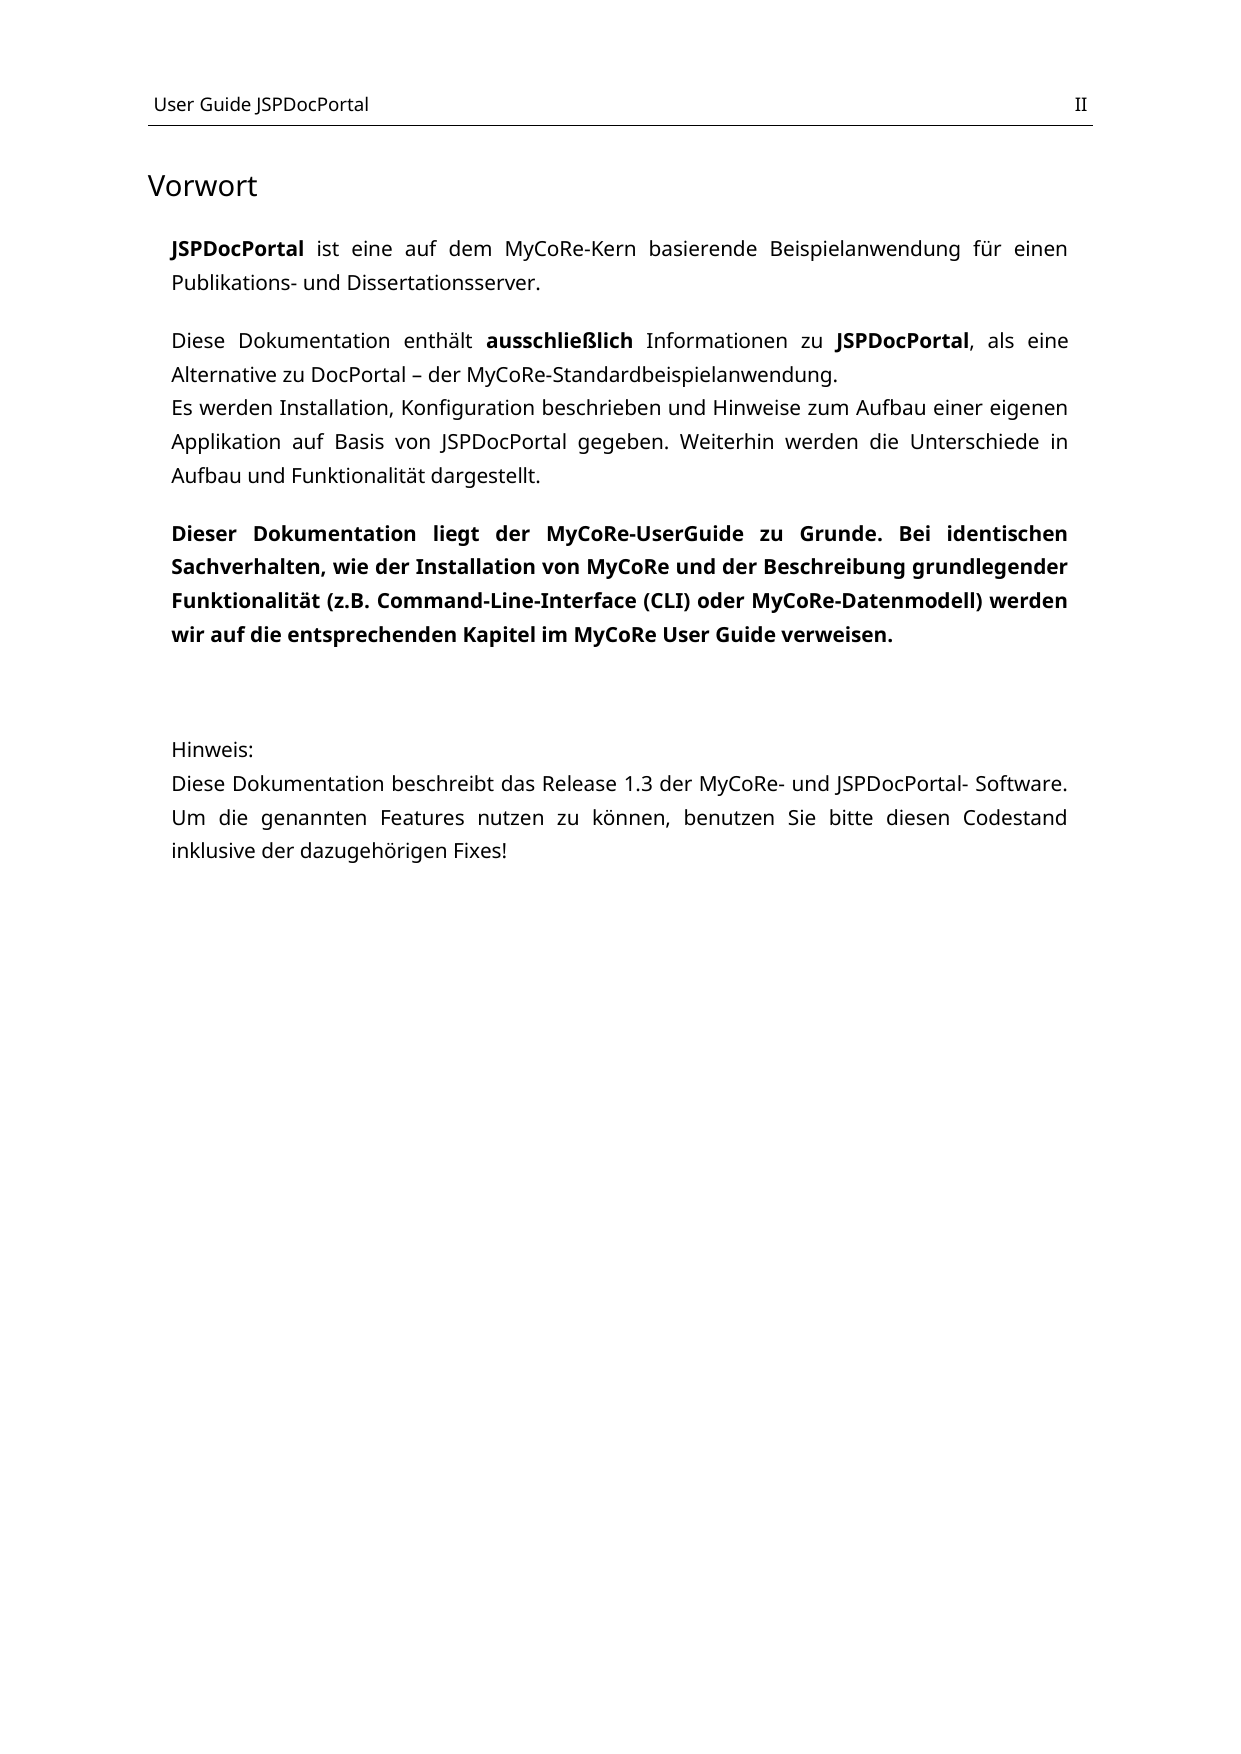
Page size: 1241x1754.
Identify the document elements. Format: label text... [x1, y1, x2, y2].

text JSPDocPortal ist eine auf dem MyCoRe-Kern basierende Beispielanwendung für einen Publikations- und Dissertationsserver. [171, 234, 1069, 297]
text Hinweis: Diese Dokumentation beschreibt das Release 1.3 der MyCoRe- und JSPDocPortal- Software. Um die genannten Features nutzen zu können, benutzen Sie bitte diesen Codestand inklusive der dazugehörigen Fixes! [171, 735, 1069, 865]
text Vorwort [148, 165, 1093, 204]
text Diese Dokumentation enthält ausschließlich Informationen zu JSPDocPortal, als eine Alternative zu DocPortal – der MyCoRe-Standardbeispielanwendung. Es werden Installation, Konfiguration beschrieben und Hinweise zum Aufbau einer eigenen Applikation auf Basis von JSPDocPortal gegeben. Weiterhin werden die Unterschiede in Aufbau und Funktionalität dargestellt. [171, 326, 1069, 489]
text Dieser Dokumentation liegt der MyCoRe-UserGuide zu Grunde. Bei identischen Sachverhalten, wie der Installation von MyCoRe und der Beschreibung grundlegender Funktionalität (z.B. Command-Line-Interface (CLI) oder MyCoRe-Datenmodell) werden wir auf die entsprechenden Kapitel im MyCoRe User Guide verweisen. [171, 519, 1069, 648]
